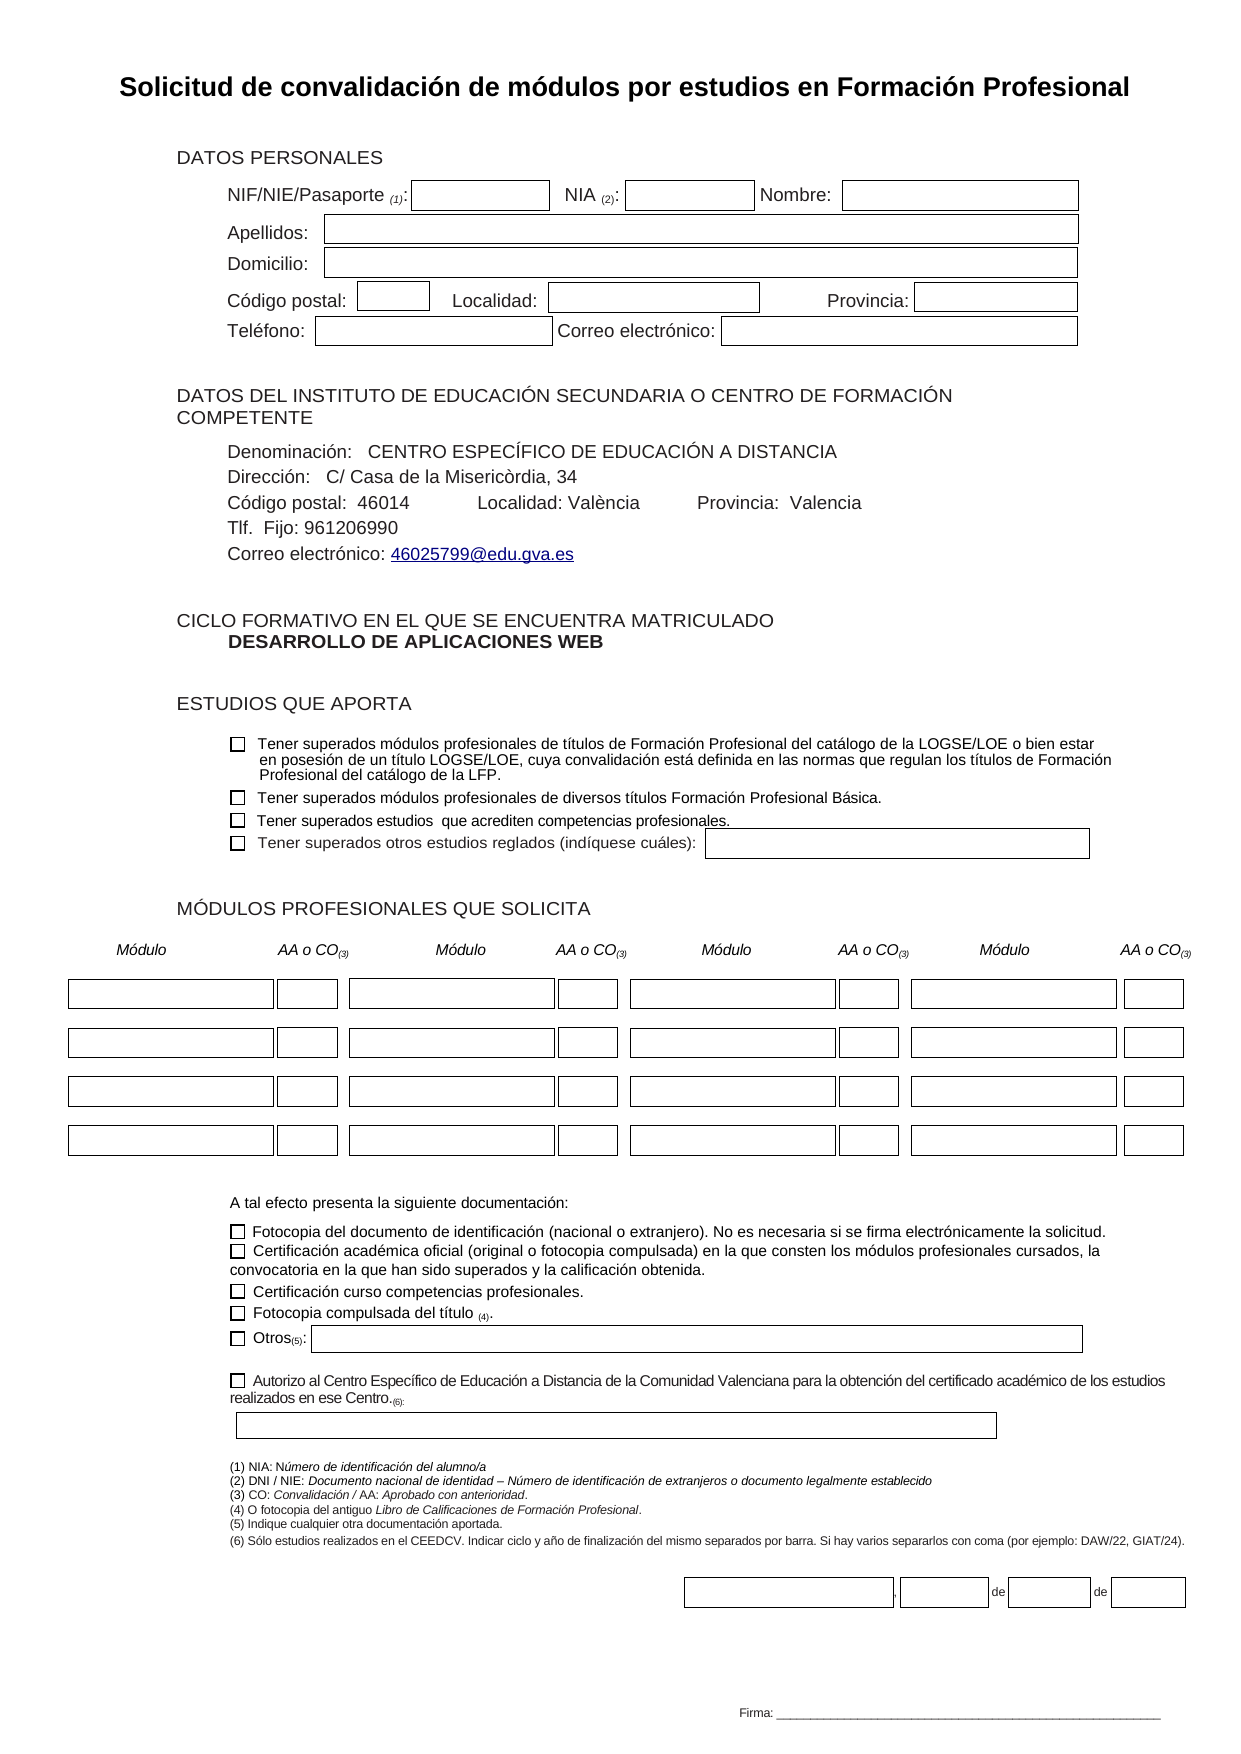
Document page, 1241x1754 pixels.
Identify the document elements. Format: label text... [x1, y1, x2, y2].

text Tener superados módulos profesionales de títulos de Formación Profesional del catálogo de la LOGSE/LOE o bien estar en posesión de un título LOGSE/LOE, cuya convalidación está definida en las normas que regulan los títulos de Formación Profesional del catálogo de la LFP. [229, 737, 1114, 784]
text DESARROLLO DE APLICACIONES WEB [228, 631, 1185, 652]
text Autorizo al Centro Específico de Educación a Distancia de la Comunidad Valenciana para la obtención del certificado académico de los estudios realizados en ese Centro.(6): [229, 1372, 1185, 1407]
text Fotocopia compulsada del título (4). [229, 1304, 1185, 1322]
text Código postal: 46014 Localidad: València Provincia: Valencia [227, 492, 1185, 513]
text NIA (2): [550, 180, 625, 210]
text (4) O fotocopia del antiguo Libro de Calificaciones de Formación Profesional. [188, 1502, 1185, 1517]
text (1) NIA: Número de identificación del alumno/a [188, 1459, 1185, 1474]
text Denominación: CENTRO ESPECÍFICO DE EDUCACIÓN A DISTANCIA [227, 441, 1185, 462]
text Certificación académica oficial (original o fotocopia compulsada) en la que consten los módulos profesionales cursados, la convocatoria en la que han sido superados y la calificación obtenida. [229, 1242, 1138, 1279]
text Apellidos: [227, 214, 324, 244]
text Tlf. Fijo: 961206990 [227, 517, 1185, 538]
text DATOS PERSONALES [176, 147, 1185, 168]
text Módulo AA o CO(3) Módulo AA o CO(3) Módulo AA o CO(3) Módulo AA o CO(3) [58, 942, 1197, 959]
text Dirección: C/ Casa de la Misericòrdia, 34 [227, 466, 1185, 488]
text Código postal: Localidad: Provincia: [227, 281, 1185, 312]
text [1078, 247, 1185, 277]
text Solicitud de convalidación de módulos por estudios en Formación Profesional [64, 71, 1185, 102]
text (5) Indique cualquier otra documentación aportada. [188, 1517, 1185, 1531]
text Tener superados módulos profesionales de diversos títulos Formación Profesional Básica. [229, 790, 1185, 807]
text DATOS DEL INSTITUTO DE EDUCACIÓN SECUNDARIA O CENTRO DE FORMACIÓN COMPETENTE [176, 385, 1079, 429]
text Nombre: [755, 180, 842, 210]
text [1079, 214, 1185, 244]
text Correo electrónico: [553, 316, 721, 345]
text Fotocopia del documento de identificación (nacional o extranjero). No es necesaria si se firma electrónicamente la solicitud. [229, 1223, 1185, 1241]
text Tener superados estudios que acrediten competencias profesionales. [229, 813, 1185, 829]
text CICLO FORMATIVO EN EL QUE SE ENCUENTRA MATRICULADO [176, 609, 1185, 631]
text de [1091, 1583, 1111, 1600]
text de [989, 1583, 1008, 1600]
text Otros(5): [229, 1325, 311, 1352]
text [1079, 180, 1185, 210]
text Tener superados otros estudios reglados (indíquese cuáles): [229, 835, 705, 852]
text Domicilio: [227, 247, 324, 277]
text [1083, 1325, 1185, 1352]
text (6) Sólo estudios realizados en el CEEDCV. Indicar ciclo y año de finalización del mismo separados por barra. Si hay varios separarlos con coma (por ejemplo: DAW/22, GIAT/24). [188, 1531, 1185, 1548]
text (2) DNI / NIE: Documento nacional de identidad – Número de identificación de extranjeros o documento legalmente establecido [188, 1474, 1185, 1488]
text [1090, 835, 1185, 852]
text (3) CO: Convalidación / AA: Aprobado con anterioridad. [188, 1488, 1185, 1502]
text ESTUDIOS QUE APORTA [176, 693, 1185, 715]
text A tal efecto presenta la siguiente documentación: [229, 1193, 1185, 1211]
text [64, 1583, 684, 1600]
text Firma: _________________________________________________________ [64, 1704, 1185, 1721]
text Certificación curso competencias profesionales. [229, 1282, 1185, 1300]
text , [894, 1583, 900, 1600]
text Correo electrónico: 46025799@edu.gva.es [227, 542, 1185, 564]
text Teléfono: [227, 316, 315, 345]
text NIF/NIE/Pasaporte (1): [227, 180, 411, 210]
text [1078, 316, 1185, 345]
text MÓDULOS PROFESIONALES QUE SOLICITA [176, 898, 878, 920]
